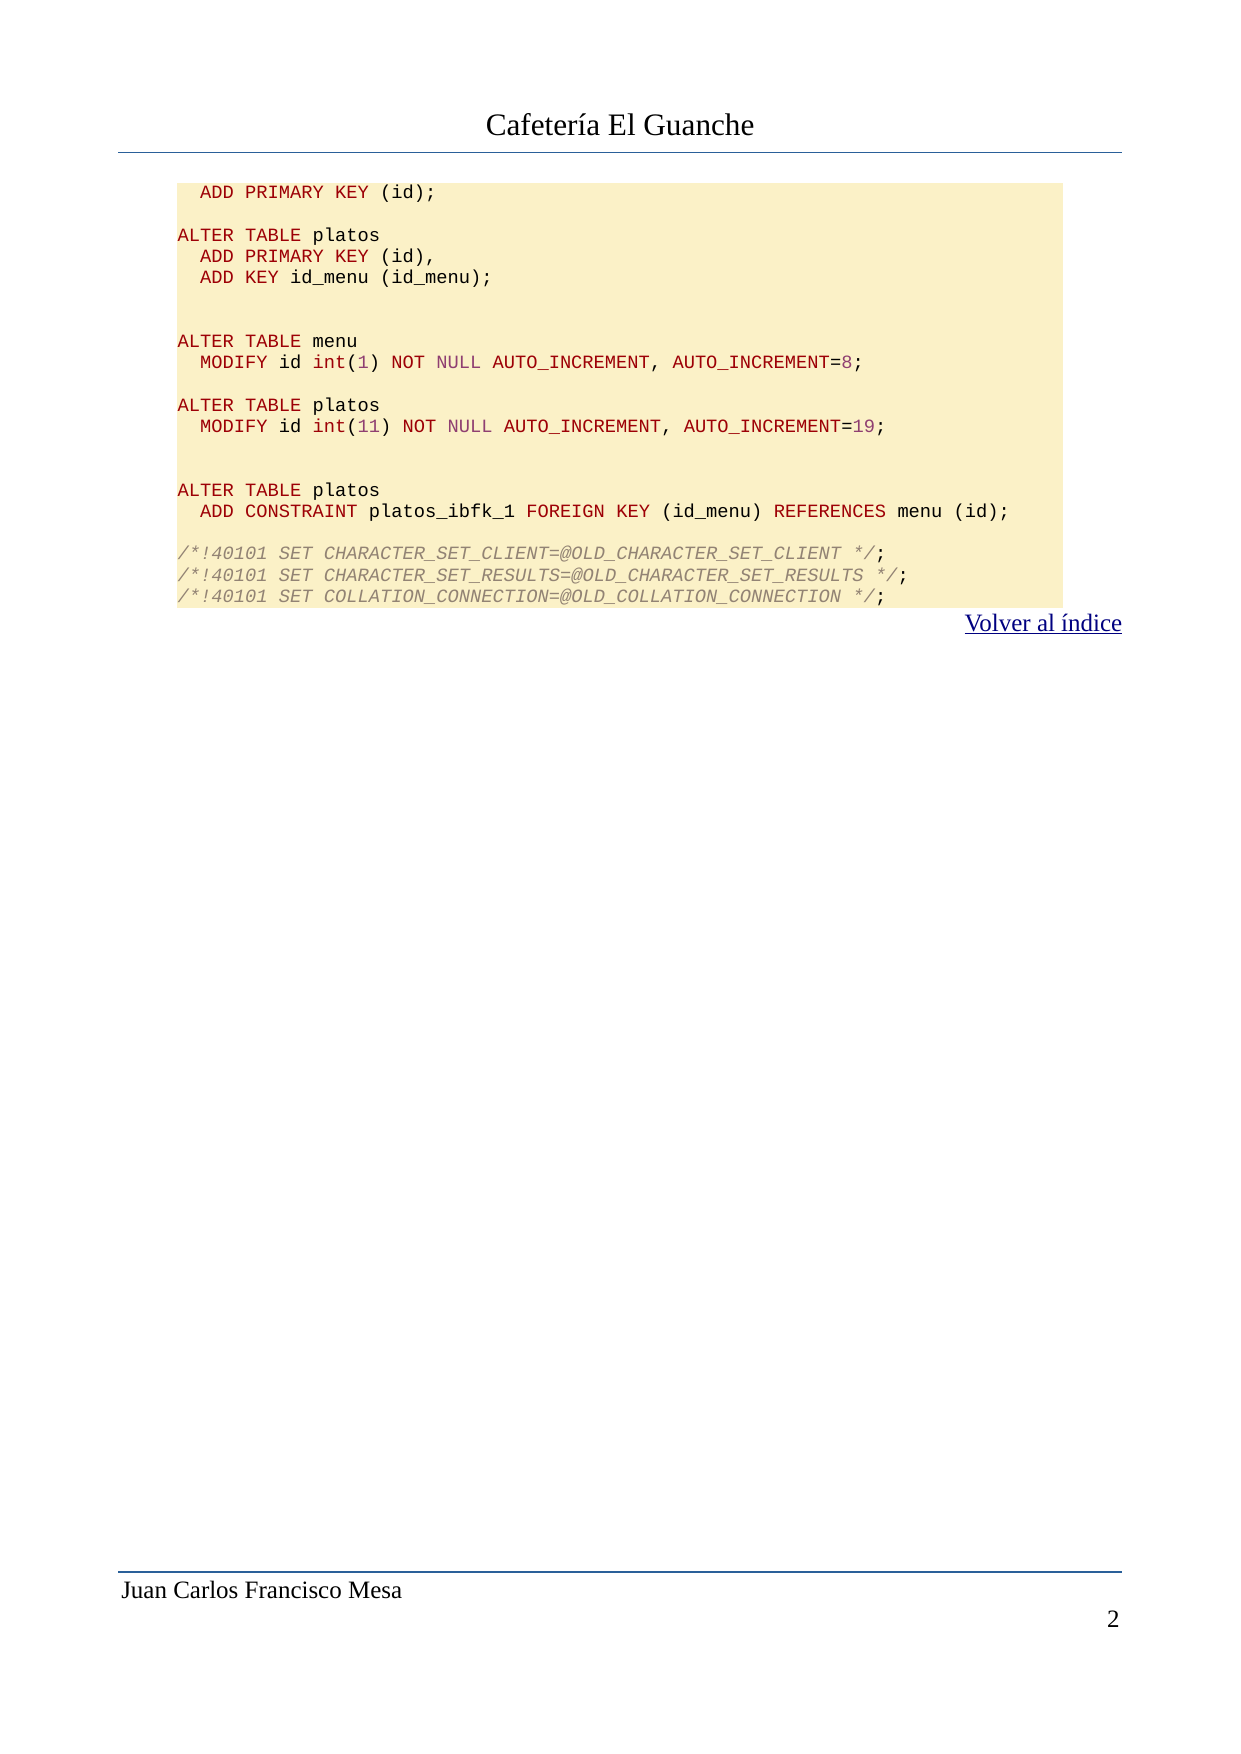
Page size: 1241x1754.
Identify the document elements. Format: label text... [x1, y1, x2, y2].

text ALTER TABLE platos [177, 480, 1063, 502]
text ALTER TABLE menu [177, 332, 1063, 353]
text MODIFY id int(11) NOT NULL AUTO_INCREMENT, AUTO_INCREMENT=19; [177, 417, 1063, 438]
text ADD PRIMARY KEY (id), [177, 247, 1063, 268]
text Volver al índice [118, 608, 1122, 637]
text ADD PRIMARY KEY (id); [177, 183, 1063, 204]
text /*!40101 SET CHARACTER_SET_RESULTS=@OLD_CHARACTER_SET_RESULTS */; [177, 565, 1063, 587]
text MODIFY id int(1) NOT NULL AUTO_INCREMENT, AUTO_INCREMENT=8; [177, 353, 1063, 374]
text ALTER TABLE platos [177, 225, 1063, 247]
text /*!40101 SET COLLATION_CONNECTION=@OLD_COLLATION_CONNECTION */; [177, 587, 1063, 608]
text ADD CONSTRAINT platos_ibfk_1 FOREIGN KEY (id_menu) REFERENCES menu (id); [177, 502, 1063, 523]
text /*!40101 SET CHARACTER_SET_CLIENT=@OLD_CHARACTER_SET_CLIENT */; [177, 544, 1063, 565]
text ALTER TABLE platos [177, 395, 1063, 417]
text ADD KEY id_menu (id_menu); [177, 268, 1063, 289]
